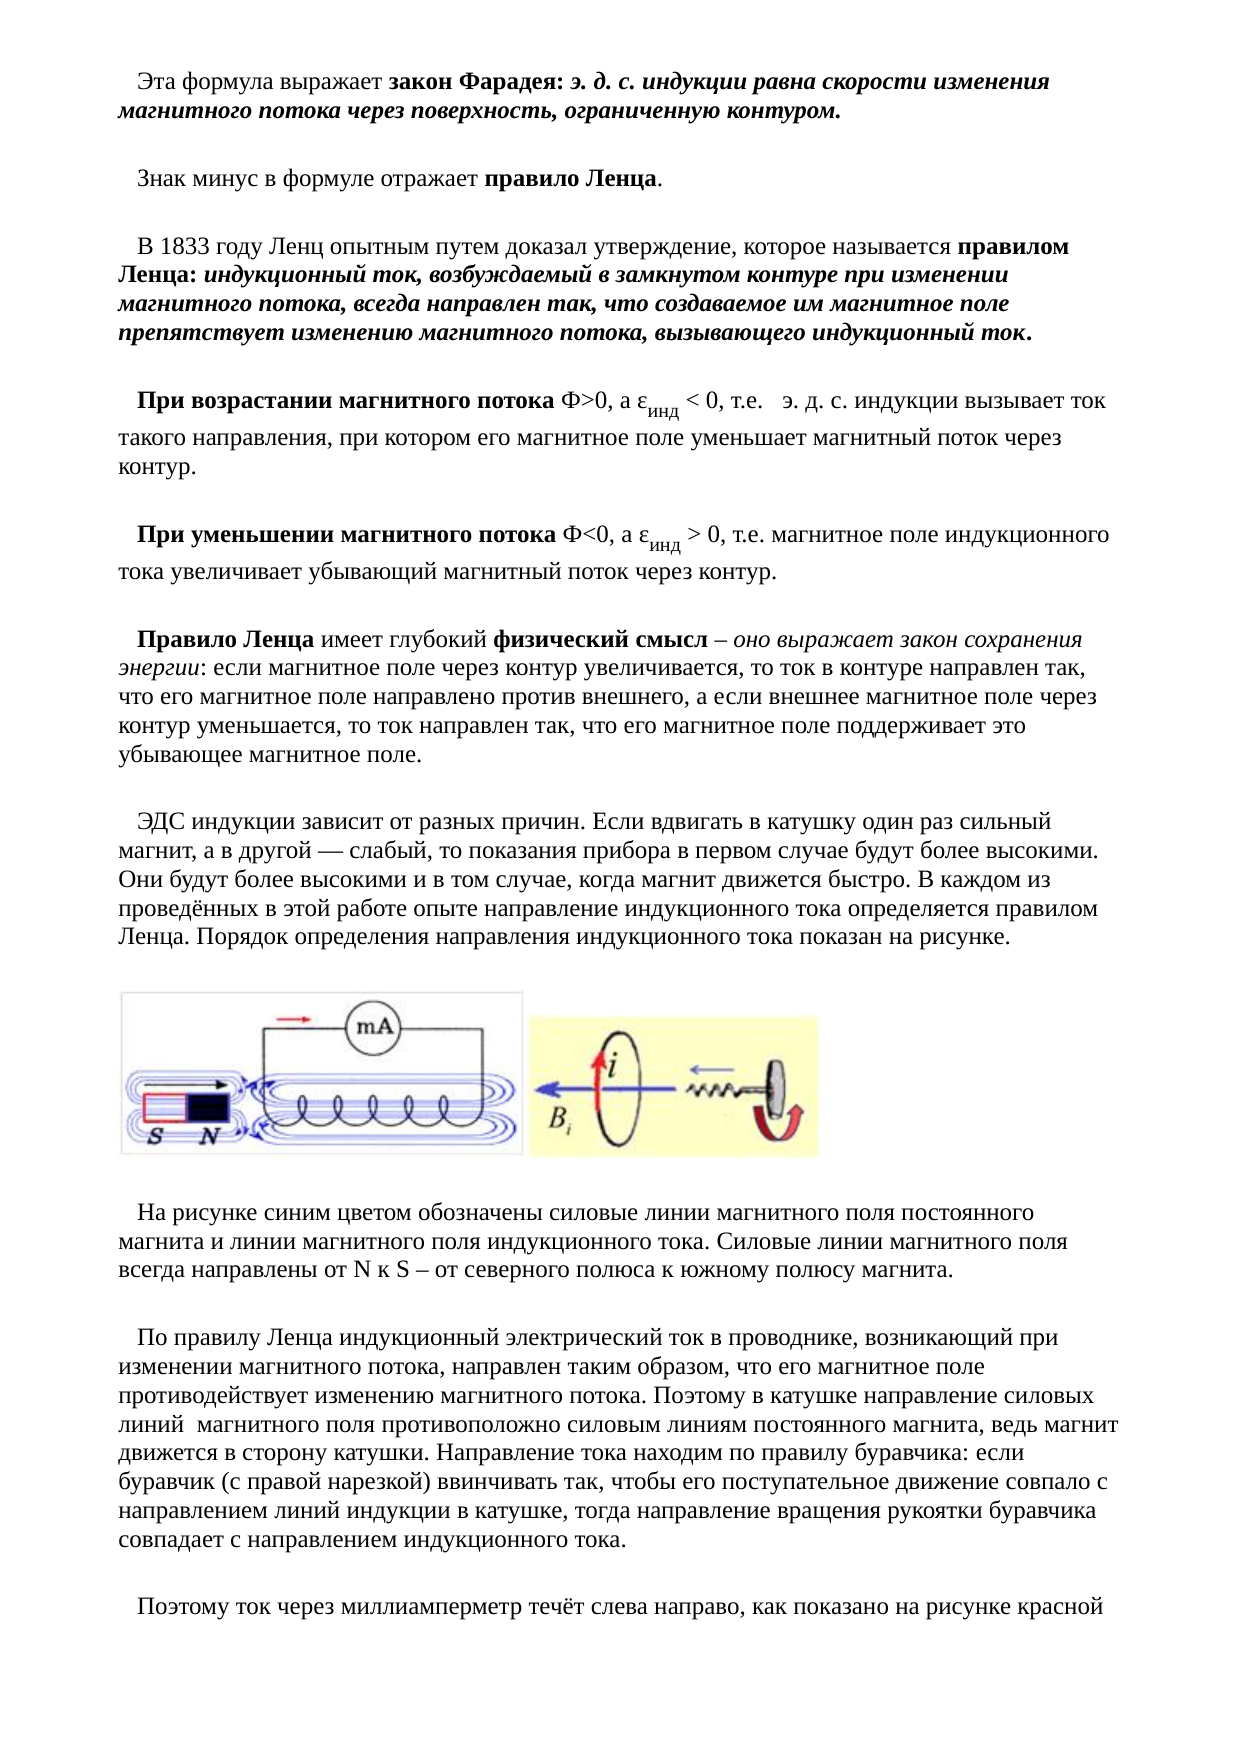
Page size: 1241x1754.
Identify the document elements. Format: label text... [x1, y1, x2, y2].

text ЭДС индукции зависит от разных причин. Если вдвигать в катушку один раз сильный магнит, а в другой — слабый, то показания прибора в первом случае будут более высокими. Они будут более высокими и в том случае, когда магнит движется быстро. В каждом из проведённых в этой работе опыте направление индукционного тока определяется правилом Ленца. Порядок определения направления индукционного тока показан на рисунке. [118, 806, 1122, 950]
text При уменьшении магнитного потока Ф<0, а εинд > 0, т.е. магнитное поле индукционного тока увеличивает убывающий магнитный поток через контур. [118, 519, 1122, 584]
text Знак минус в формуле отражает правило Ленца. [118, 163, 1122, 192]
text Эта формула выражает закон Фарадея: э. д. с. индукции равна скорости изменения магнитного потока через поверхность, ограни­ченную контуром. [118, 66, 1122, 124]
text Правило Ленца имеет глубокий физический смысл – оно выражает закон сохранения энергии: если магнитное поле через контур увеличивается, то ток в контуре направлен так, что его магнитное поле направлено против внешнего, а если внешнее магнитное поле через контур уменьшается, то ток направлен так, что его магнитное поле поддерживает это убывающее магнитное поле. [118, 624, 1122, 767]
text В 1833 году Ленц опытным путем доказал утверждение, которое называется правилом Ленца: индукционный ток, возбуждаемый в замкнутом контуре при изменении магнитного потока, всегда направлен так, что создаваемое им магнитное поле препятствует изменению магнитного потока, вызывающего индукционный ток. [118, 231, 1122, 346]
text При возрастании магнитного потока Ф>0, а εинд < 0, т.е. э. д. с. индукции вызывает ток такого направления, при котором его маг­нитное поле уменьшает магнитный поток через контур. [118, 385, 1122, 479]
picture [118, 989, 820, 1158]
text По правилу Ленца индукционный электрический ток в проводнике, возникающий при изменении магнитного потока, направлен таким образом, что его магнитное поле противодействует изменению магнитного потока. Поэтому в катушке направление силовых линий магнитного поля противоположно силовым линиям постоянного магнита, ведь магнит движется в сторону катушки. Направление тока находим по правилу буравчика: если буравчик (с правой нарезкой) ввинчивать так, чтобы его поступательное движение совпало с направлением линий индукции в катушке, тогда направление вращения рукоятки буравчика совпадает с направлением индукционного тока. [118, 1322, 1122, 1552]
text Поэтому ток через миллиамперметр течёт слева направо, как показано на рисунке красной [118, 1591, 1122, 1620]
text На рисунке синим цветом обозначены силовые линии магнитного поля постоянного магнита и линии магнитного поля индукционного тока. Силовые линии магнитного поля всегда направлены от N к S – от северного полюса к южному полюсу магнита. [118, 1197, 1122, 1283]
